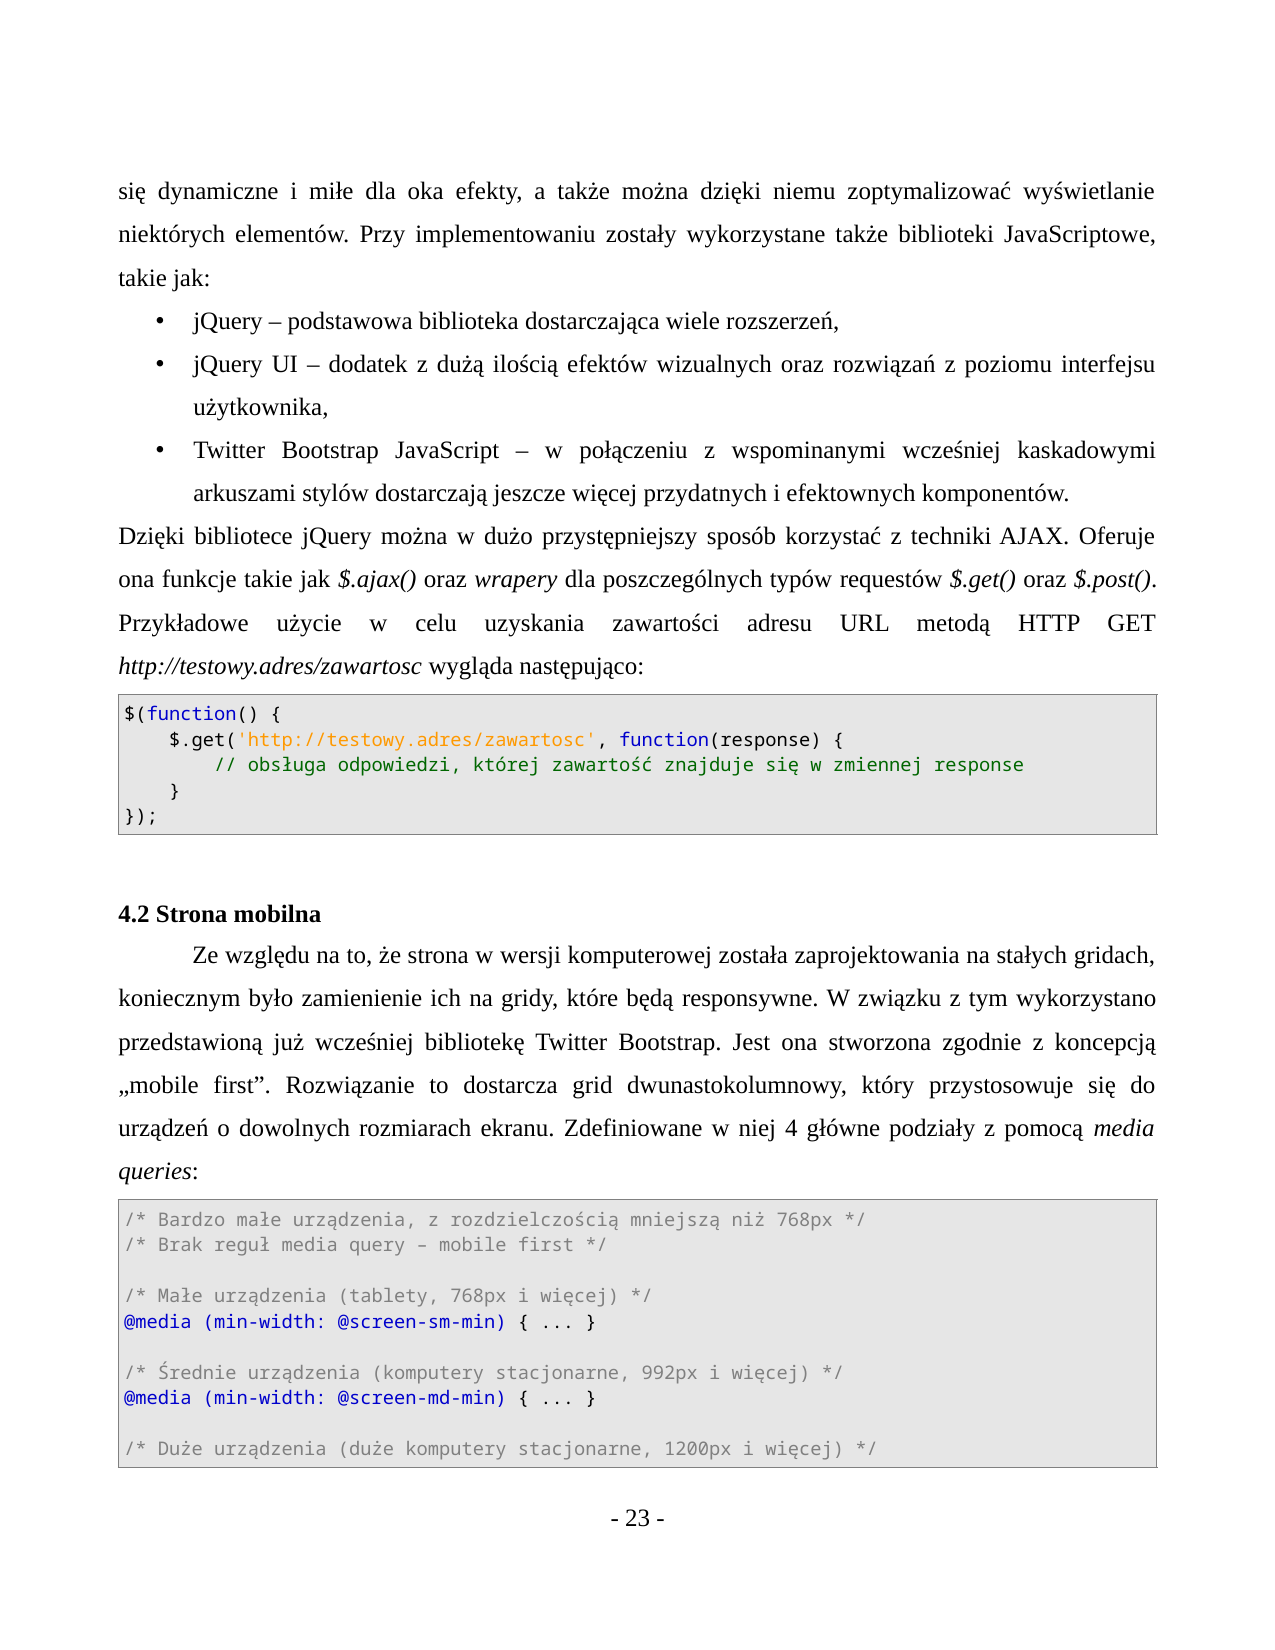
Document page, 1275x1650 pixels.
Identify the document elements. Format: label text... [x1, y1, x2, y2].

text Dzięki bibliotece jQuery można w dużo przystępniejszy sposób korzystać z techniki AJAX. Oferuje ona funkcje takie jak $.ajax() oraz wrapery dla poszczególnych typów requestów $.get() oraz $.post(). Przykładowe użycie w celu uzyskania zawartości adresu URL metodą HTTP GET http://testowy.adres/zawartosc wygląda następująco: [118, 521, 1157, 679]
text Ze względu na to, że strona w wersji komputerowej została zaprojektowania na stałych gridach, koniecznym było zamienienie ich na gridy, które będą responsywne. W związku z tym wykorzystano przedstawioną już wcześniej bibliotekę Twitter Bootstrap. Jest ona stworzona zgodnie z koncepcją „mobile first”. Rozwiązanie to dostarcza grid dwunastokolumnowy, który przystosowuje się do urządzeń o dowolnych rozmiarach ekranu. Zdefiniowane w niej 4 główne podziały z pomocą media queries: [118, 940, 1157, 1185]
list jQuery – podstawowa biblioteka dostarczająca wiele rozszerzeń, [156, 306, 1157, 334]
subtitle 4.2 Strona mobilna [118, 899, 1157, 928]
table_header $(function() { $.get('http://testowy.adres/zawartosc', function(response) { // obsługa odpowiedzi, której zawartość znajduje się w zmiennej response } }); [119, 695, 1156, 834]
table_header /* Bardzo małe urządzenia, z rozdzielczością mniejszą niż 768px */ /* Brak reguł media query – mobile first */ /* Małe urządzenia (tablety, 768px i więcej) */ @media (min-width: @screen-sm-min) { ... } /* Średnie urządzenia (komputery stacjonarne, 992px i więcej) */ @media (min-width: @screen-md-min) { ... } /* Duże urządzenia (duże komputery stacjonarne, 1200px i więcej) */ [119, 1200, 1156, 1467]
list jQuery UI – dodatek z dużą ilością efektów wizualnych oraz rozwiązań z poziomu interfejsu użytkownika, [156, 349, 1157, 421]
text się dynamiczne i miłe dla oka efekty, a także można dzięki niemu zoptymalizować wyświetlanie niektórych elementów. Przy implementowaniu zostały wykorzystane także biblioteki JavaScriptowe, takie jak: [118, 176, 1157, 291]
list Twitter Bootstrap JavaScript – w połączeniu z wspominanymi wcześniej kaskadowymi arkuszami stylów dostarczają jeszcze więcej przydatnych i efektownych komponentów. [156, 435, 1157, 507]
